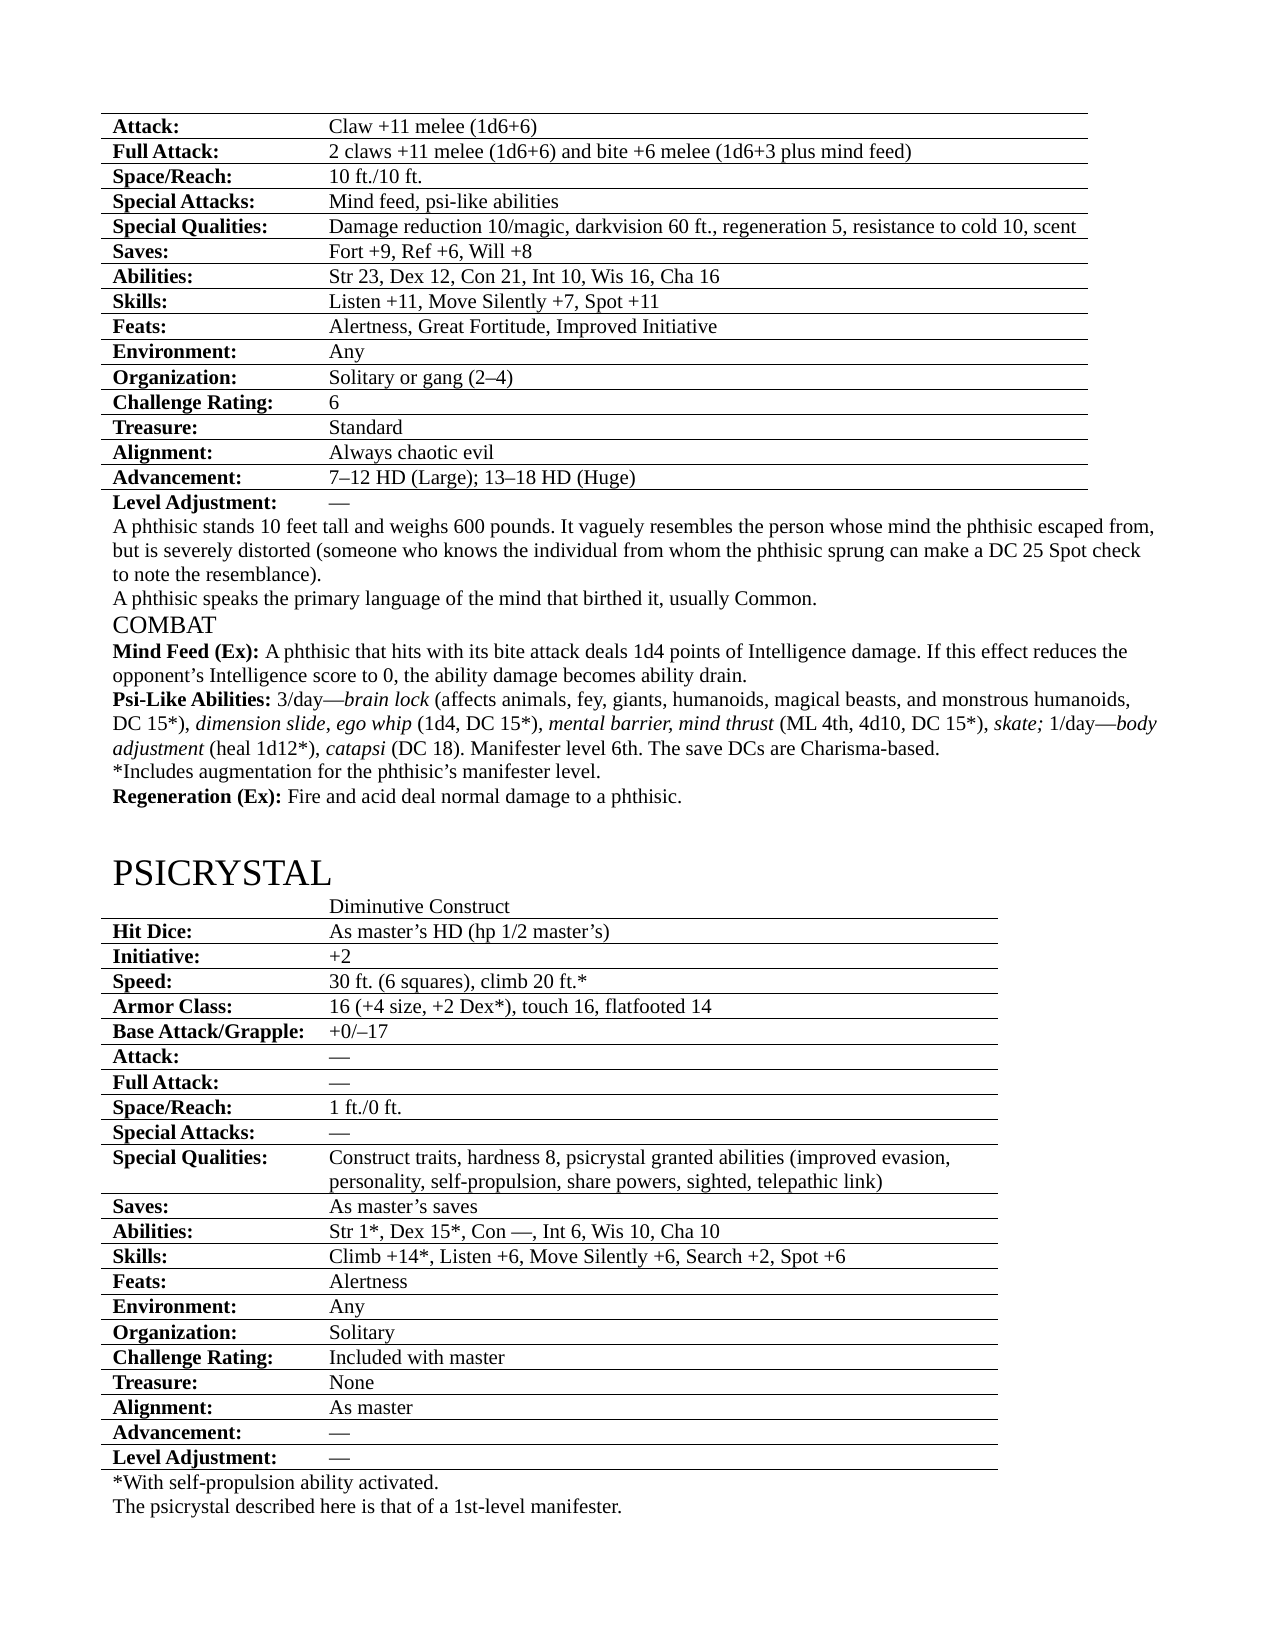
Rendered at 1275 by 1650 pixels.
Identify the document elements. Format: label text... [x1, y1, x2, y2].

table_cell Solitary [318, 1320, 998, 1344]
table_cell Space/Reach: [101, 1095, 318, 1119]
table_cell Initiative: [101, 944, 318, 968]
table_cell 16 (+4 size, +2 Dex*), touch 16, flatfooted 14 [318, 994, 998, 1018]
text Psi-Like Abilities: 3/day—brain lock (affects animals, fey, giants, humanoids, magical beasts, and monstrous humanoids, DC 15*), dimension slide, ego whip (1d4, DC 15*), mental barrier, mind thrust (ML 4th, 4d10, DC 15*), skate; 1/day—body adjustment (heal 1d12*), catapsi (DC 18). Manifester level 6th. The save DCs are Charisma-based. [112, 687, 1162, 759]
table_cell 7–12 HD (Large); 13–18 HD (Huge) [318, 465, 1088, 489]
table_cell Environment: [101, 340, 317, 363]
table_cell Speed: [101, 969, 318, 993]
table_cell — [318, 1445, 998, 1469]
table_cell Full Attack: [101, 139, 317, 163]
table_cell — [318, 1045, 998, 1068]
table_cell Abilities: [101, 264, 317, 288]
table_cell Included with master [318, 1345, 998, 1369]
subtitle COMBAT [112, 610, 1162, 639]
table_cell Advancement: [101, 1420, 318, 1444]
table_header Diminutive Construct [318, 894, 998, 918]
table_header [101, 894, 318, 918]
table_cell Skills: [101, 1244, 318, 1268]
table_cell Space/Reach: [101, 164, 317, 188]
table_cell Base Attack/Grapple: [101, 1019, 318, 1043]
text Regeneration (Ex): Fire and acid deal normal damage to a phthisic. [112, 783, 1162, 808]
table_cell Damage reduction 10/magic, darkvision 60 ft., regeneration 5, resistance to cold 10, scent [318, 214, 1088, 238]
table_cell Special Attacks: [101, 189, 317, 213]
table_cell As master’s saves [318, 1194, 998, 1218]
table_cell Any [318, 1295, 998, 1318]
text The psicrystal described here is that of a 1st-level manifester. [112, 1494, 1162, 1518]
text PSICRYSTAL [112, 851, 1162, 894]
table_cell Level Adjustment: [101, 490, 317, 514]
text Mind Feed (Ex): A phthisic that hits with its bite attack deals 1d4 points of Intelligence damage. If this effect reduces the opponent’s Intelligence score to 0, the ability damage becomes ability drain. [112, 639, 1162, 687]
table_cell Alignment: [101, 440, 317, 464]
table_cell Organization: [101, 365, 317, 389]
table_cell 1 ft./0 ft. [318, 1095, 998, 1119]
table_cell Construct traits, hardness 8, psicrystal granted abilities (improved evasion, personality, self-propulsion, share powers, sighted, telepathic link) [318, 1145, 998, 1193]
table_cell Str 1*, Dex 15*, Con —, Int 6, Wis 10, Cha 10 [318, 1219, 998, 1243]
table_cell Full Attack: [101, 1070, 318, 1094]
table_cell Challenge Rating: [101, 1345, 318, 1369]
table_cell Mind feed, psi-like abilities [318, 189, 1088, 213]
table_cell As master’s HD (hp 1/2 master’s) [318, 919, 998, 943]
table_cell Solitary or gang (2–4) [318, 365, 1088, 389]
table_cell Any [318, 340, 1088, 363]
table_cell — [318, 490, 1088, 514]
table_cell Feats: [101, 1269, 318, 1293]
table_cell Alignment: [101, 1395, 318, 1419]
table_cell Always chaotic evil [318, 440, 1088, 464]
table_cell Str 23, Dex 12, Con 21, Int 10, Wis 16, Cha 16 [318, 264, 1088, 288]
table_cell 30 ft. (6 squares), climb 20 ft.* [318, 969, 998, 993]
table_cell Abilities: [101, 1219, 318, 1243]
table_cell Organization: [101, 1320, 318, 1344]
table_cell Listen +11, Move Silently +7, Spot +11 [318, 289, 1088, 313]
table_cell Hit Dice: [101, 919, 318, 943]
table_cell 2 claws +11 melee (1d6+6) and bite +6 melee (1d6+3 plus mind feed) [318, 139, 1088, 163]
text A phthisic stands 10 feet tall and weighs 600 pounds. It vaguely resembles the person whose mind the phthisic escaped from, but is severely distorted (someone who knows the individual from whom the phthisic sprung can make a DC 25 Spot check to note the resemblance). [112, 514, 1162, 586]
table_cell Saves: [101, 239, 317, 263]
table_cell Alertness, Great Fortitude, Improved Initiative [318, 314, 1088, 338]
table_cell None [318, 1370, 998, 1394]
table_cell Fort +9, Ref +6, Will +8 [318, 239, 1088, 263]
table_cell Attack: [101, 114, 317, 138]
table_cell *With self-propulsion ability activated. [101, 1470, 998, 1494]
table_cell As master [318, 1395, 998, 1419]
table_cell Level Adjustment: [101, 1445, 318, 1469]
table_cell +2 [318, 944, 998, 968]
table_cell Standard [318, 415, 1088, 439]
table_cell 6 [318, 390, 1088, 414]
table_cell Saves: [101, 1194, 318, 1218]
table_cell Special Attacks: [101, 1120, 318, 1144]
table_cell Advancement: [101, 465, 317, 489]
table_cell Treasure: [101, 415, 317, 439]
table_cell +0/–17 [318, 1019, 998, 1043]
text A phthisic speaks the primary language of the mind that birthed it, usually Common. [112, 586, 1162, 610]
table_cell 10 ft./10 ft. [318, 164, 1088, 188]
table_cell Environment: [101, 1295, 318, 1318]
table_cell — [318, 1120, 998, 1144]
table_cell — [318, 1070, 998, 1094]
table_cell Treasure: [101, 1370, 318, 1394]
table_cell Challenge Rating: [101, 390, 317, 414]
text *Includes augmentation for the phthisic’s manifester level. [112, 759, 1162, 783]
table_cell Skills: [101, 289, 317, 313]
table_cell Claw +11 melee (1d6+6) [318, 114, 1088, 138]
table_cell Special Qualities: [101, 1145, 318, 1193]
table_cell Climb +14*, Listen +6, Move Silently +6, Search +2, Spot +6 [318, 1244, 998, 1268]
table_cell Feats: [101, 314, 317, 338]
table_cell Attack: [101, 1045, 318, 1068]
table_cell Armor Class: [101, 994, 318, 1018]
table_cell Alertness [318, 1269, 998, 1293]
table_cell — [318, 1420, 998, 1444]
table_cell Special Qualities: [101, 214, 317, 238]
